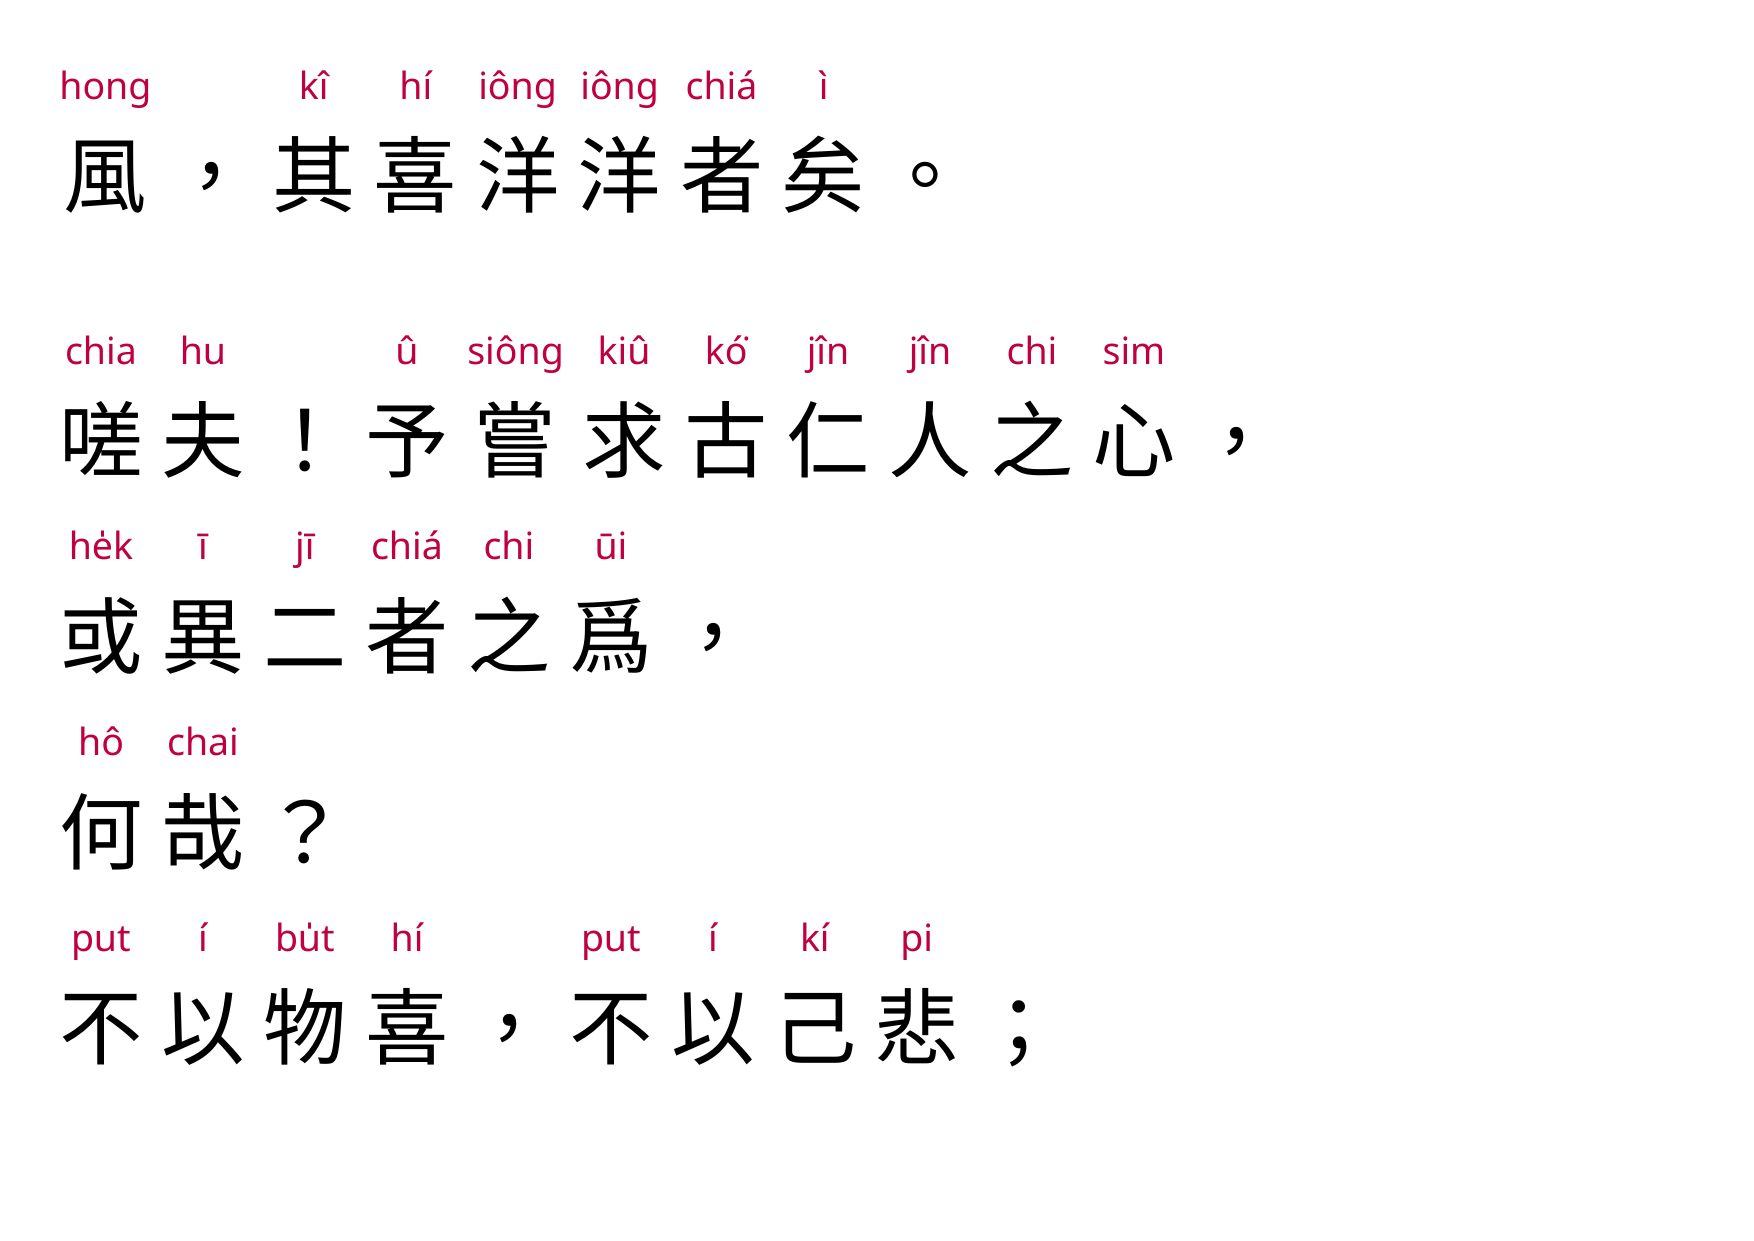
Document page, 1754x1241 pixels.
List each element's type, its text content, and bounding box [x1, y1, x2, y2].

text 嗟chia 夫hu ！ 予û 嘗siông 求kiû 古kó͘ 仁jîn 人jîn 之chi 心sim ， 或he̍k 異ī 二jī 者chiá 之chi 爲ūi ， 何hô 哉chai ？ 不put 以í 物bu̍t 喜hí ， 不put 以í 己kí 悲pi ； 居ku 廟biō 堂tông 之chi 高ko 則chek 憂iu 其kî 民bîn ； 處chhú 江kang 湖ô͘ 之chi 遠oán 則chek 憂iu 其kî 君kun 。 是sī 進chìn 亦e̍k 憂iu ， 退thè 亦e̍k 憂iu 。 然jiân 則chek 何hô 時sî 而jî 樂lo̍k 耶iâ ？ 其kî 必pit 曰oa̍t ： 「 先sian 天thian 下hā 之chi 憂iu 而jî 憂iu ， 後hiō 天thian 下hā 之chi 樂lo̍k 而jî 樂lo̍k 」 乎hohⁿ ？ 噫ì ！ 微bî 斯su 人jîn ， 吾ngô͘ 誰sûi 與ú 歸kui ？ [59, 324, 1695, 1083]
text 至chì 若jio̍k 春chhun 和hô 景kéng 明bêng ， 波pho 瀾lân 不put 驚kiⁿ ， 上siōng 下hā 天thian 光kong ， 一it 碧phek 萬bān 頃khéng ； 沙sa 鷗o͘ 翔siông 集chip ， 錦gìm 鱗lîn 游iû 泳ēng ； 岸gān 芷chí 汀theng 蘭lân ， 郁hiok 青chheng 青chheng 。 而jî 或he̍k 長tiông 煙ian 一it 空khong ， 皓hō͘ 月goa̍t 千chhian 里lí ， 浮hû 光kong 躍io̍k 金kim ， 靜chēng 影éng 沉tîm 璧phek ， 漁gû 歌ko 互hō͘ 答tap ， 此chhú 樂lo̍k 何hô 極ke̍k ！ 登teng 斯su 樓lâu 也iā ， 則chek 有iú 心sim 曠khòng 神sîn 怡î ， 寵thióng 辱jio̍k 偕kai 忘bōng ， 把pá 酒chiú 臨lîm 風hong ， 其kî 喜hí 洋iông 洋iông 者chiá 矣ì 。 [59, 59, 1695, 231]
